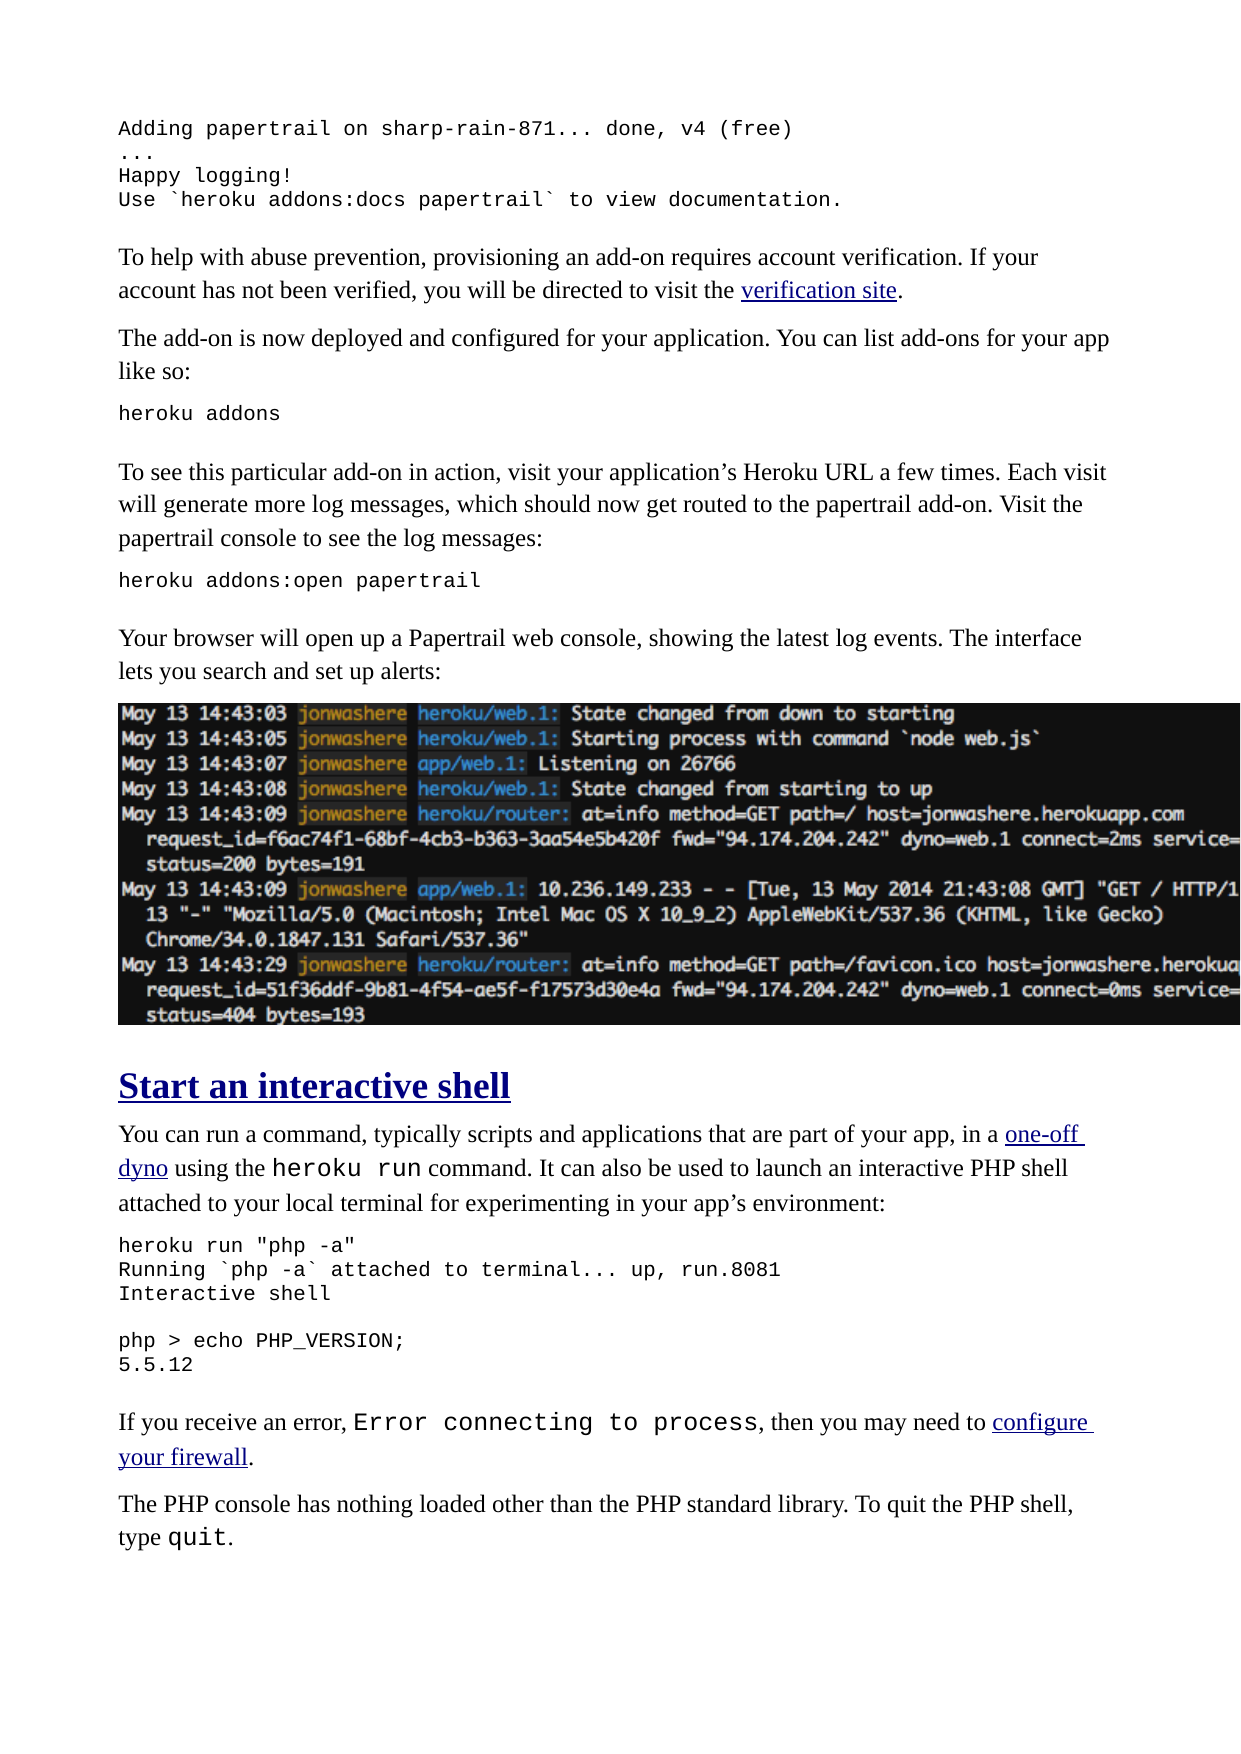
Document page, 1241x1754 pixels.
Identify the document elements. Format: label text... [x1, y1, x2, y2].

text Interactive shell [118, 1283, 1122, 1306]
text The add-on is now deployed and configured for your application. You can list add-ons for your app like so: [118, 323, 1122, 384]
text Your browser will open up a Papertrail web console, showing the latest log events. The interface lets you search and set up alerts: [118, 623, 1122, 685]
text 5.5.12 [118, 1353, 1122, 1377]
text heroku addons:open papertrail [118, 570, 1122, 594]
text heroku run "php -a" [118, 1235, 1122, 1259]
text The PHP console has nothing loaded other than the PHP standard library. To quit the PHP shell, type quit. [118, 1489, 1122, 1553]
text To help with abuse prevention, provisioning an add-on requires account verification. If your account has not been verified, you will be directed to visit the verification site. [118, 242, 1122, 304]
picture [118, 703, 1241, 1025]
text To see this particular add-on in action, visit your application’s Heroku URL a few times. Each visit will generate more log messages, which should now get routed to the papertrail add-on. Visit the papertrail console to see the log messages: [118, 457, 1122, 551]
text If you receive an error, Error connecting to process, then you may need to configure your firewall. [118, 1407, 1122, 1471]
text heroku addons [118, 403, 1122, 427]
text ... [118, 142, 1122, 165]
text Adding papertrail on sharp-rain-871... done, v4 (free) [118, 118, 1122, 142]
text Use `heroku addons:docs papertrail` to view documentation. [118, 189, 1122, 213]
subtitle Start an interactive shell [118, 1064, 1122, 1107]
text Running `php -a` attached to terminal... up, run.8081 [118, 1259, 1122, 1283]
text You can run a command, typically scripts and applications that are part of your app, in a one-off dyno using the heroku run command. It can also be used to launch an interactive PHP shell attached to your local terminal for experimenting in your app’s environment: [118, 1119, 1122, 1216]
text Happy logging! [118, 165, 1122, 189]
text php > echo PHP_VERSION; [118, 1330, 1122, 1353]
